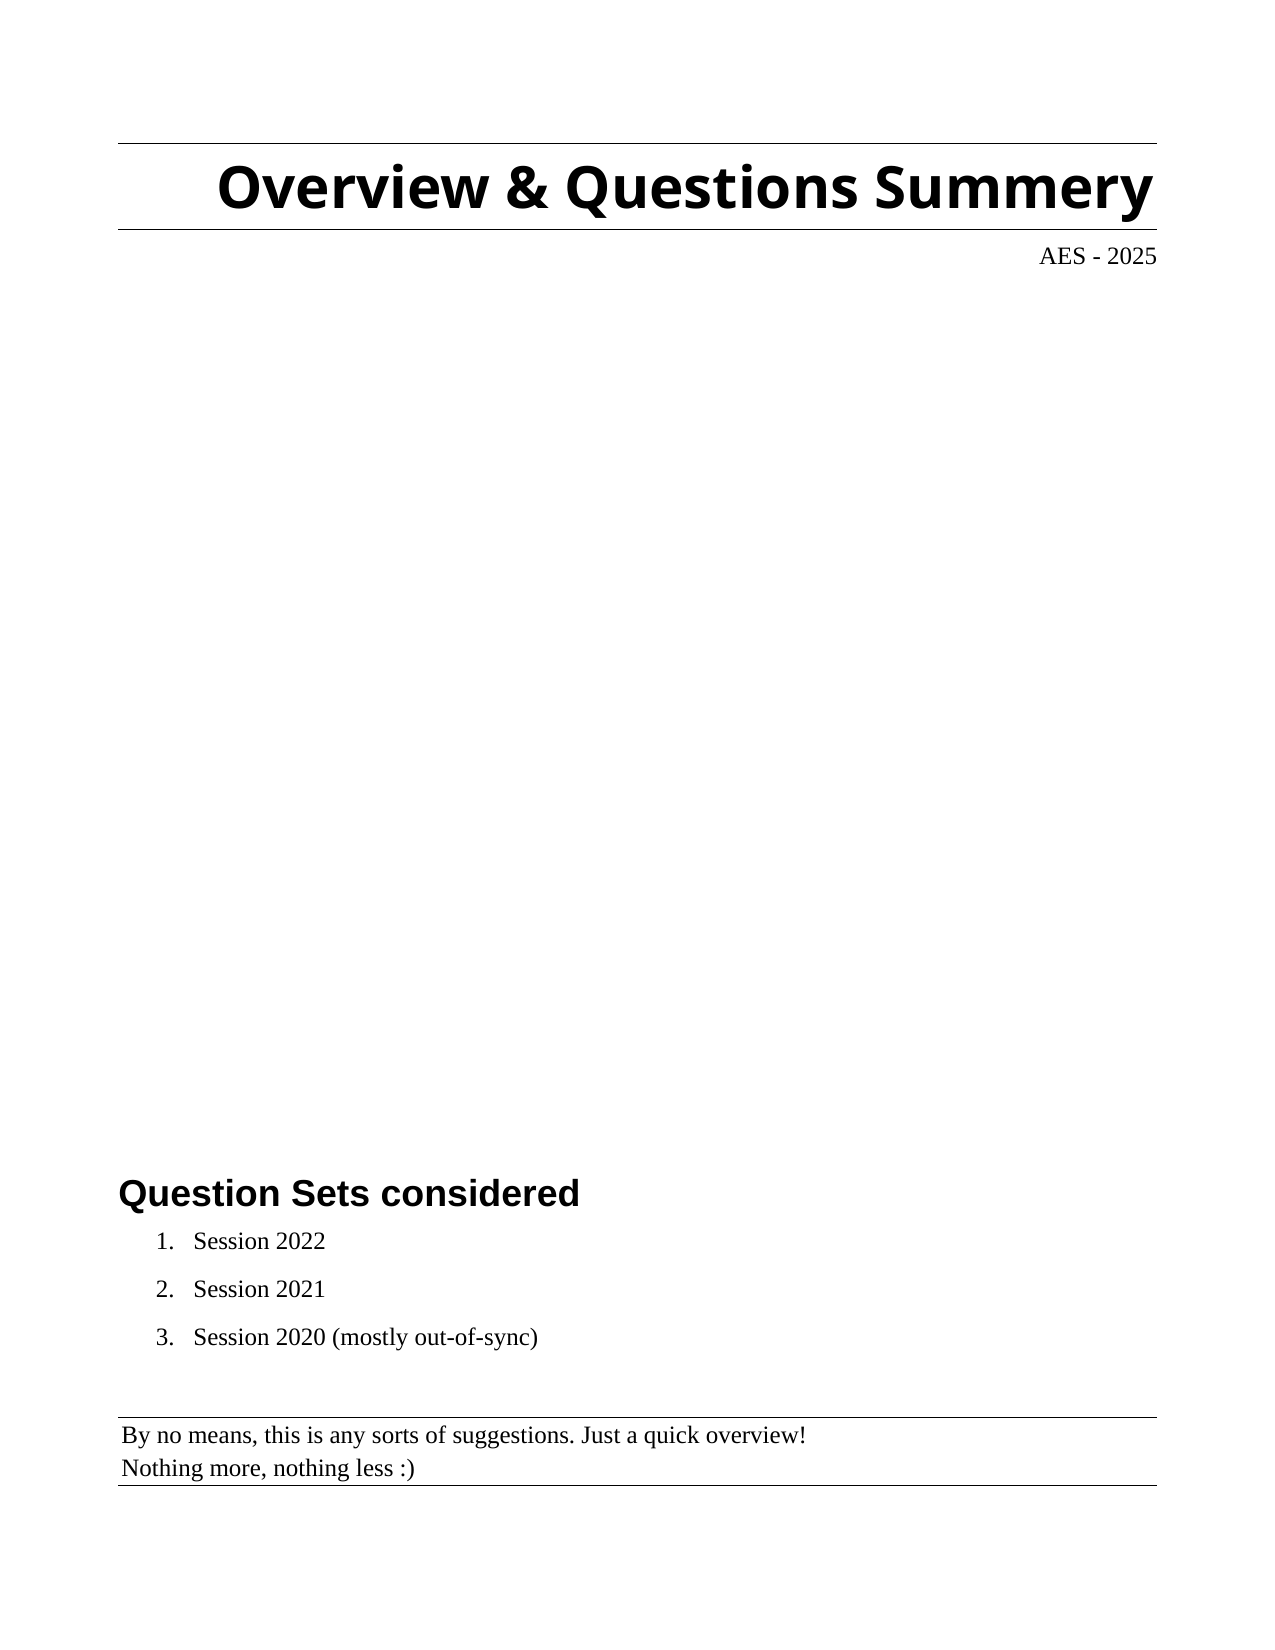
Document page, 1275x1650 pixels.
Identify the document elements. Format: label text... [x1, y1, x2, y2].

text AES - 2025 [118, 241, 1157, 270]
list Session 2021 [156, 1274, 1157, 1303]
title Overview & Questions Summery [118, 144, 1157, 229]
list Session 2020 (mostly out-of-sync) [156, 1322, 1157, 1350]
text By no means, this is any sorts of suggestions. Just a quick overview! Nothing more, nothing less :) [118, 1418, 1157, 1485]
list Session 2022 [156, 1226, 1157, 1255]
subtitle Question Sets considered [118, 1171, 1157, 1214]
